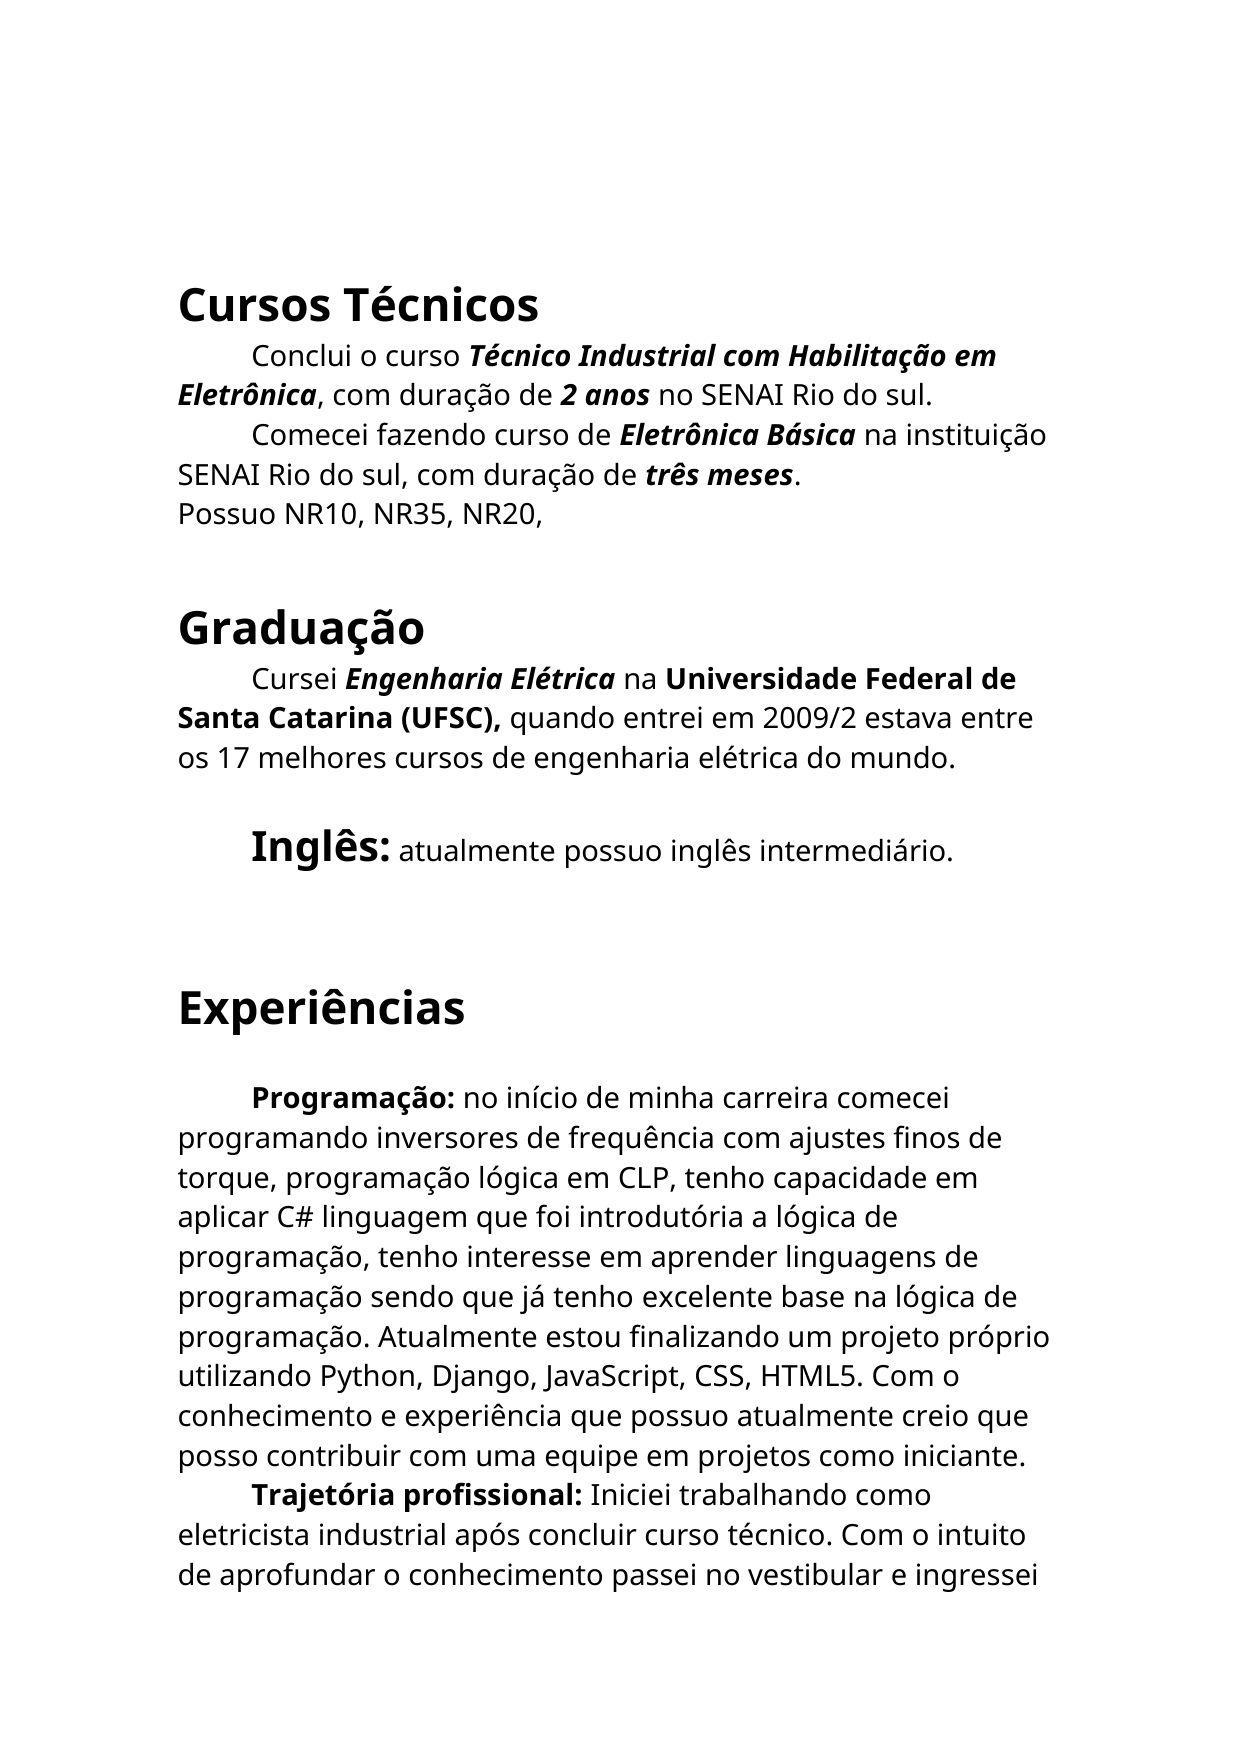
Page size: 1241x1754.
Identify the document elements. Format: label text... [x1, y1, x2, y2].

text Comecei fazendo curso de Eletrônica Básica na instituição SENAI Rio do sul, com duração de três meses. [177, 414, 1063, 493]
text Cursei Engenharia Elétrica na Universidade Federal de Santa Catarina (UFSC), quando entrei em 2009/2 estava entre os 17 melhores cursos de engenharia elétrica do mundo. [177, 658, 1063, 777]
text Cursos Técnicos [177, 272, 1063, 335]
text Programação: no início de minha carreira comecei programando inversores de frequência com ajustes finos de torque, programação lógica em CLP, tenho capacidade em aplicar C# linguagem que foi introdutória a lógica de programação, tenho interesse em aprender linguagens de programação sendo que já tenho excelente base na lógica de programação. Atualmente estou finalizando um projeto próprio utilizando Python, Django, JavaScript, CSS, HTML5. Com o conhecimento e experiência que possuo atualmente creio que posso contribuir com uma equipe em projetos como iniciante. [177, 1078, 1063, 1474]
text Inglês: atualmente possuo inglês intermediário. [177, 817, 1063, 873]
text Trajetória profissional: Iniciei trabalhando como eletricista industrial após concluir curso técnico. Com o intuito de aprofundar o conhecimento passei no vestibular e ingressei [177, 1474, 1063, 1594]
text Possuo NR10, NR35, NR20, [177, 493, 1063, 533]
text Conclui o curso Técnico Industrial com Habilitação em Eletrônica, com duração de 2 anos no SENAI Rio do sul. [177, 335, 1063, 414]
text Graduação [177, 596, 1063, 658]
text Experiências [177, 976, 1063, 1038]
